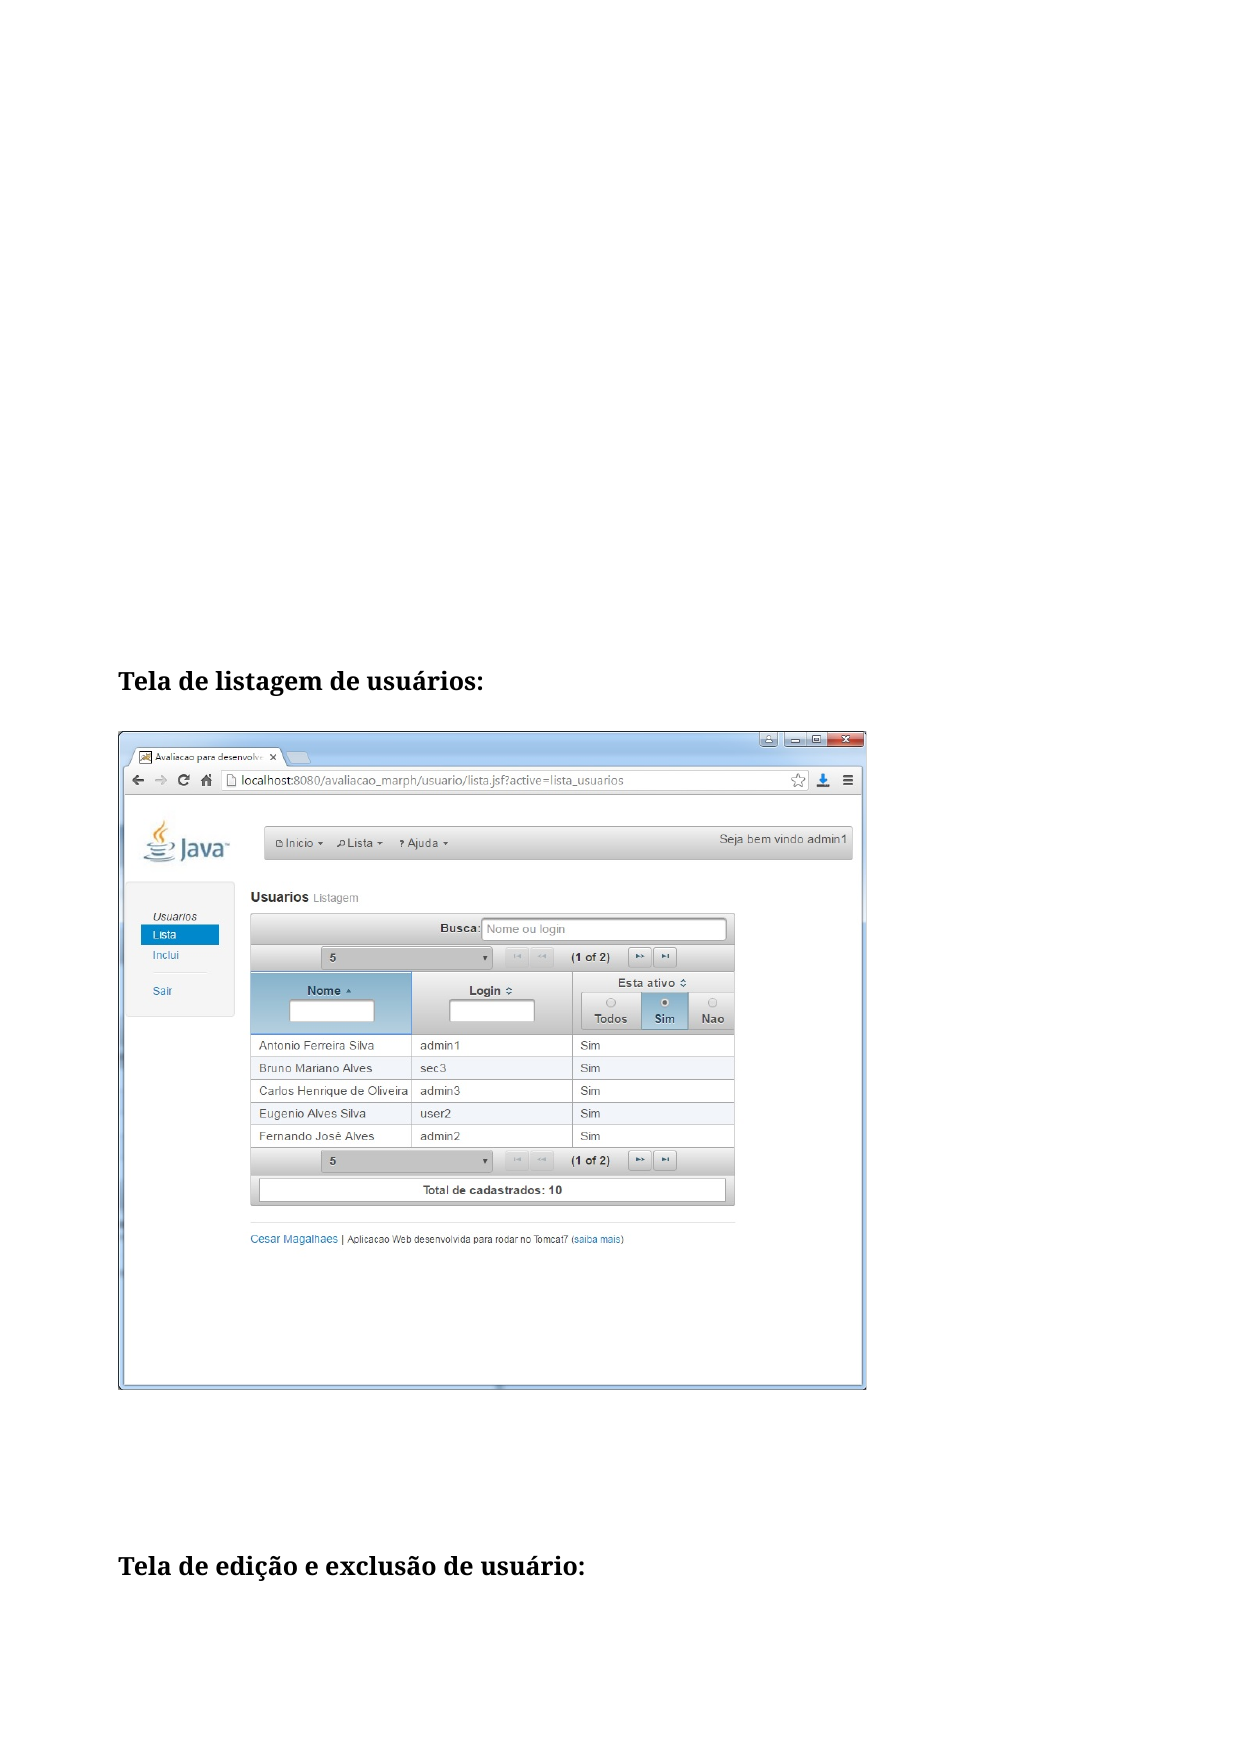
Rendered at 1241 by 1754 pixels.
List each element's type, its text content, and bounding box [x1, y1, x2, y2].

picture [118, 731, 867, 1390]
text Tela de listagem de usuários: [118, 663, 1122, 697]
text Tela de edição e exclusão de usuário: [118, 1549, 1122, 1583]
